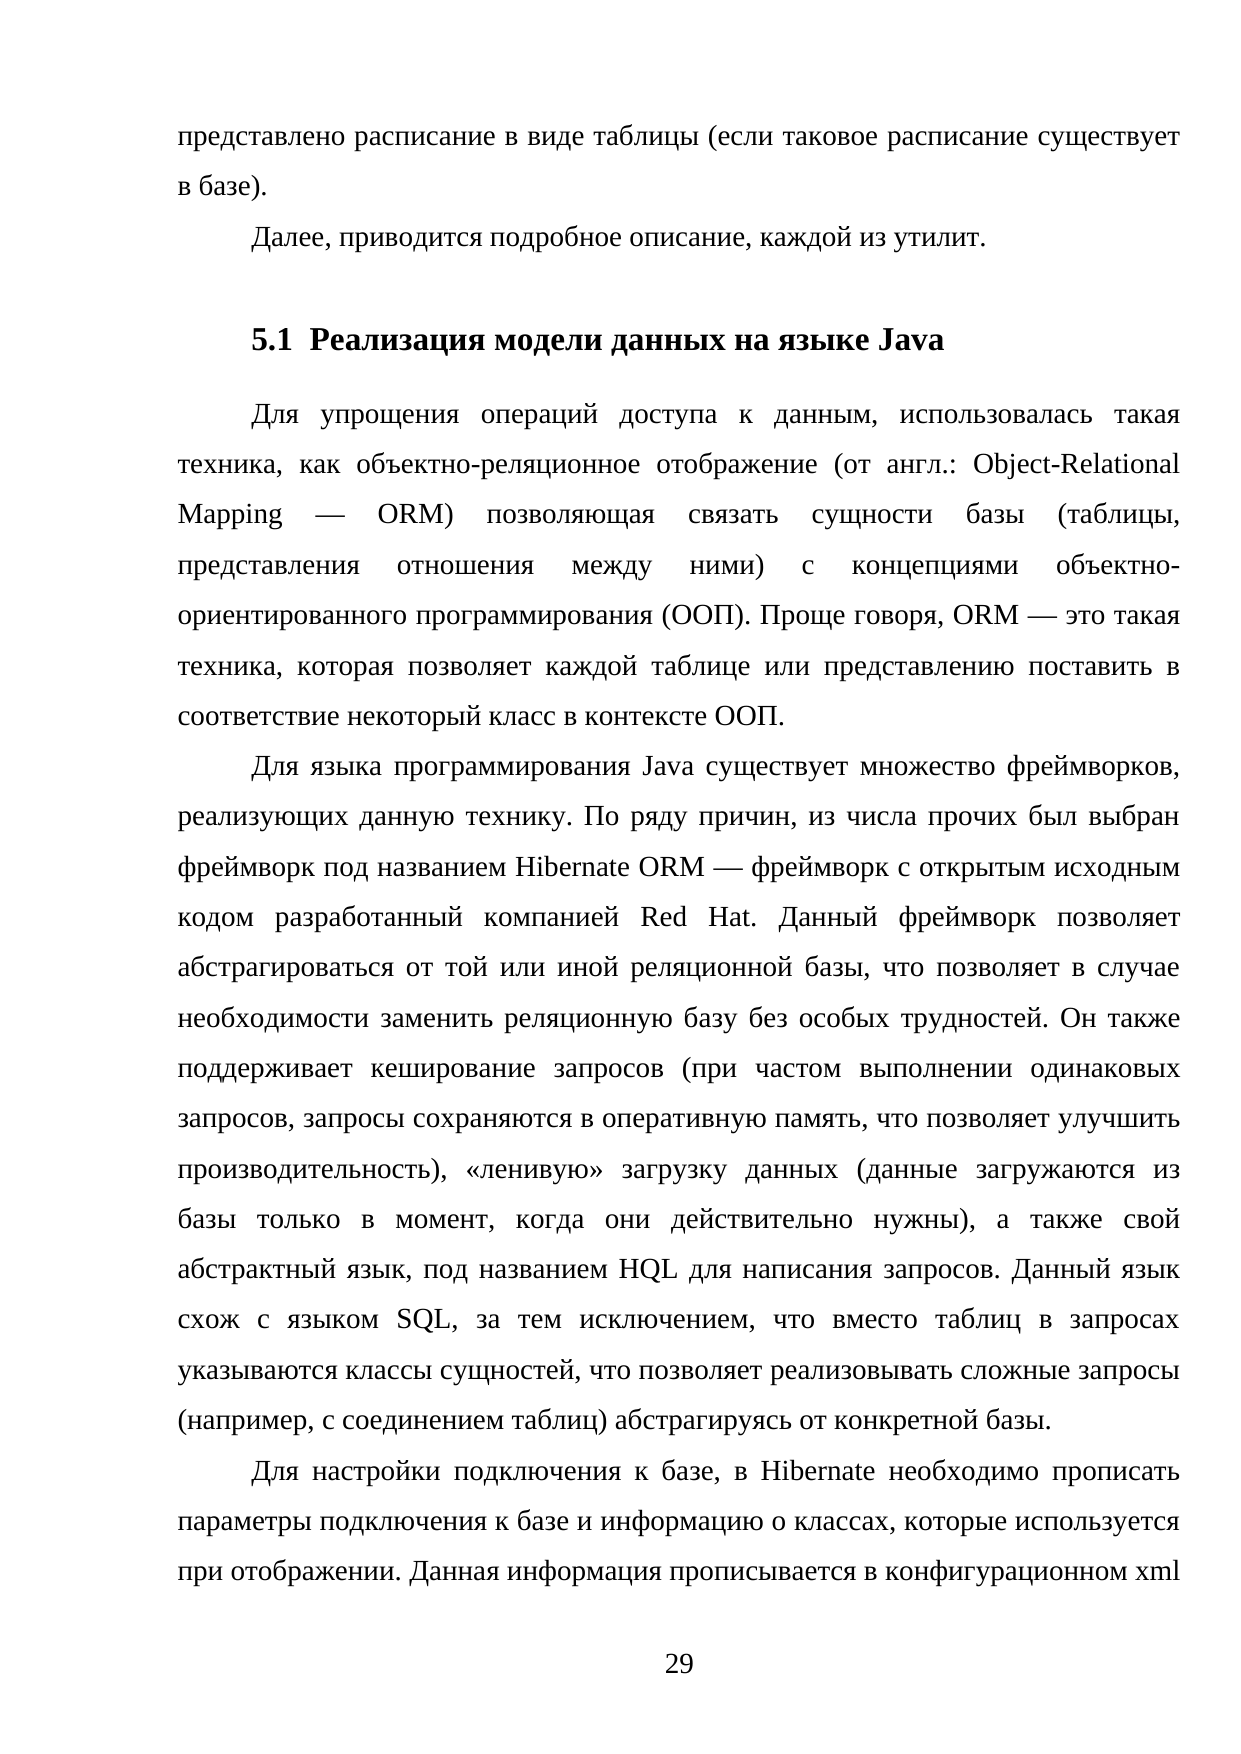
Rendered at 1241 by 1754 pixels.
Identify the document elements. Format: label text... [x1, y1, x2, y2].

text Для языка программирования Java существует множество фреймворков, реализующих данную технику. По ряду причин, из числа прочих был выбран фреймворк под названием Hibernate ORM — фреймворк с открытым исходным кодом разработанный компанией Red Hat. Данный фреймворк позволяет абстрагироваться от той или иной реляционной базы, что позволяет в случае необходимости заменить реляционную базу без особых трудностей. Он также поддерживает кеширование запросов (при частом выполнении одинаковых запросов, запросы сохраняются в оперативную память, что позволяет улучшить производительность), «ленивую» загрузку данных (данные загружаются из базы только в момент, когда они действительно нужны), а также свой абстрактный язык, под названием HQL для написания запросов. Данный язык схож с языком SQL, за тем исключением, что вместо таблиц в запросах указываются классы сущностей, что позволяет реализовывать сложные запросы (например, с соединением таблиц) абстрагируясь от конкретной базы. [177, 748, 1181, 1436]
text представлено расписание в виде таблицы (если таковое расписание существует в базе). [177, 118, 1181, 202]
text Для упрощения операций доступа к данным, использовалась такая техника, как объектно-реляционное отображение (от англ.: Object-Relational Mapping — ORM) позволяющая связать сущности базы (таблицы, представления отношения между ними) с концепциями объектно-ориентированного программирования (ООП). Проще говоря, ORM — это такая техника, которая позволяет каждой таблице или представлению поставить в соответствие некоторый класс в контексте ООП. [177, 396, 1181, 731]
text Далее, приводится подробное описание, каждой из утилит. [177, 219, 1181, 252]
text Для настройки подключения к базе, в Hibernate необходимо прописать параметры подключения к базе и информацию о классах, которые используется при отображении. Данная информация прописывается в конфигурационном xml [177, 1453, 1181, 1587]
subtitle Реализация модели данных на языке Java [177, 319, 1181, 358]
